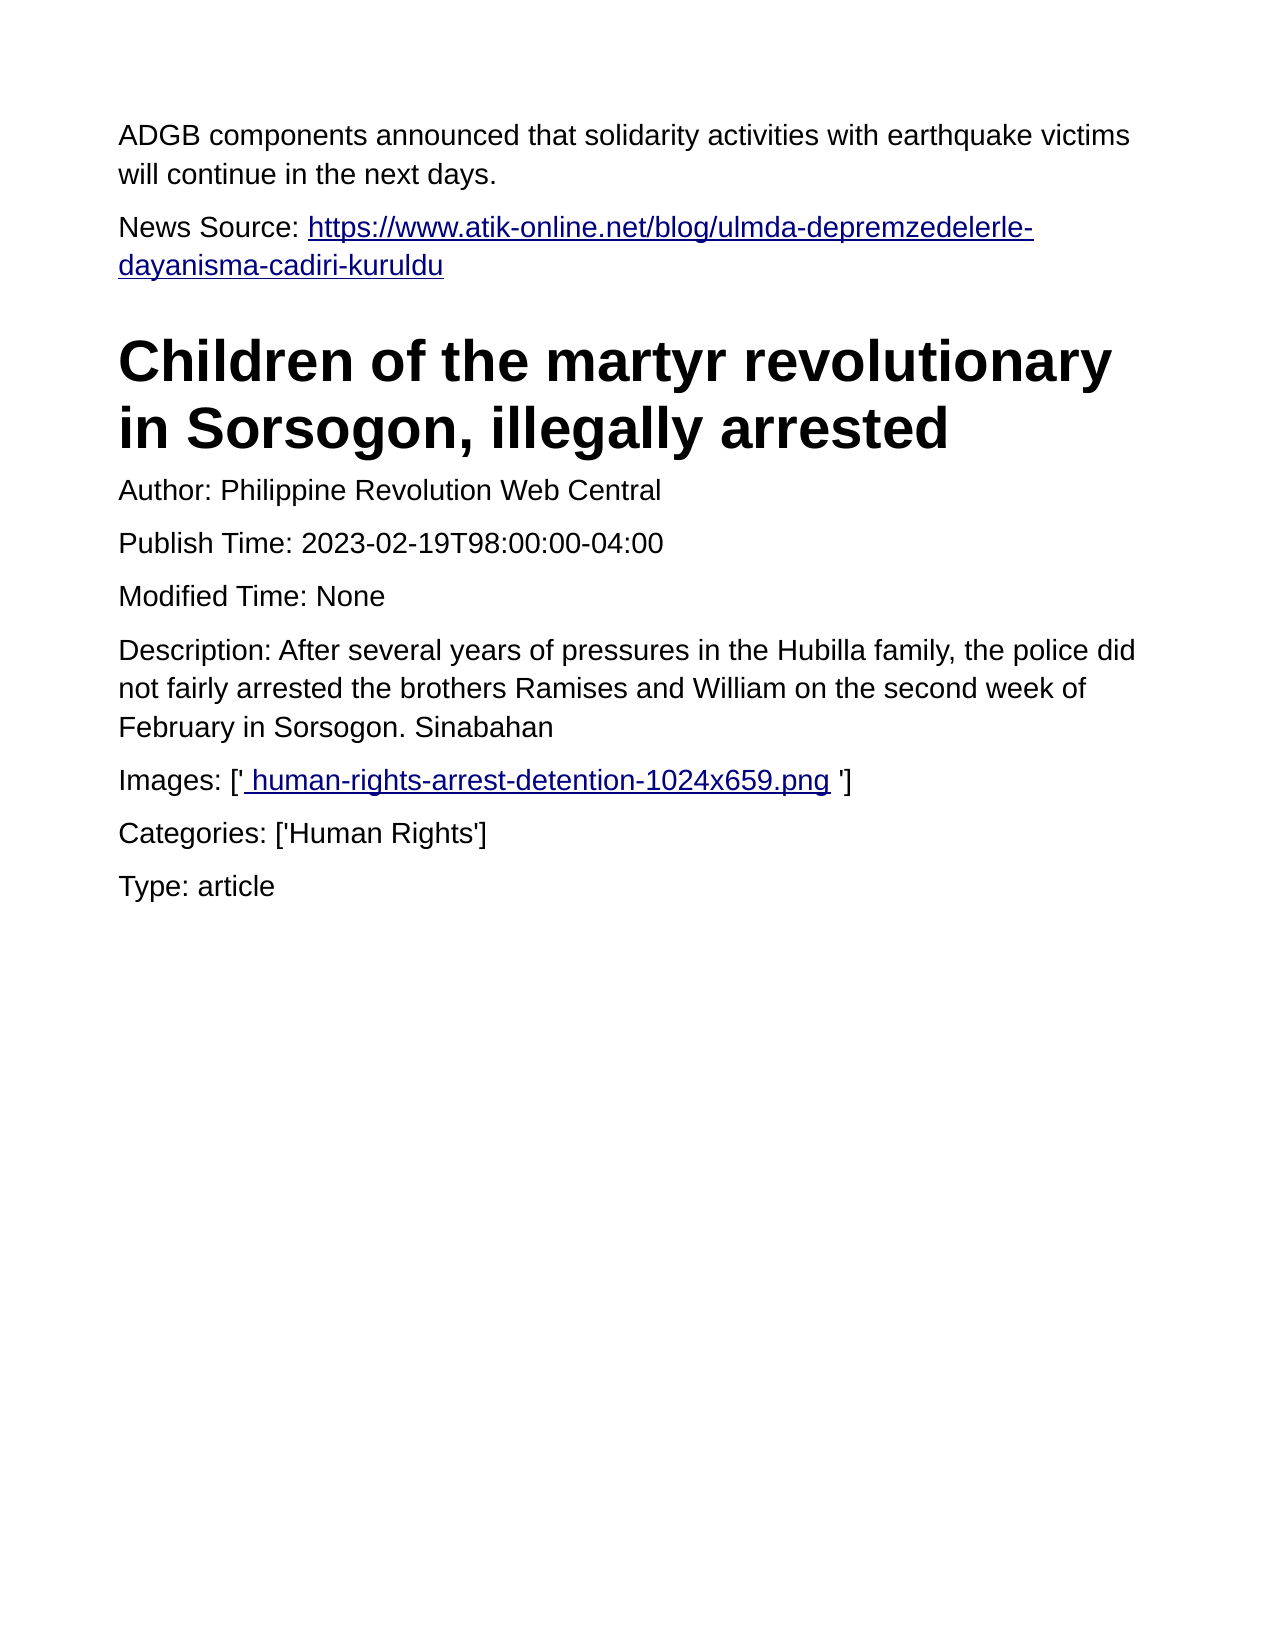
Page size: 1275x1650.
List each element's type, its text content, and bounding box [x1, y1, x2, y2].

text Categories: ['Human Rights'] [118, 816, 1157, 849]
text Publish Time: 2023-02-19T98:00:00-04:00 [118, 526, 1157, 560]
text Description: After several years of pressures in the Hubilla family, the police did not fairly arrested the brothers Ramises and William on the second week of February in Sorsogon. Sinabahan [118, 632, 1157, 743]
text Author: Philippine Revolution Web Central [118, 473, 1157, 507]
subtitle Children of the martyr revolutionary in Sorsogon, illegally arrested [118, 326, 1157, 461]
text Images: [' human-rights-arrest-detention-1024x659.png '] [118, 763, 1157, 796]
text News Source: https://www.atik-online.net/blog/ulmda-depremzedelerle-dayanisma-cadiri-kuruldu [118, 210, 1157, 282]
text Type: article [118, 869, 1157, 902]
text ADGB components announced that solidarity activities with earthquake victims will continue in the next days. [118, 118, 1157, 190]
text Modified Time: None [118, 579, 1157, 613]
